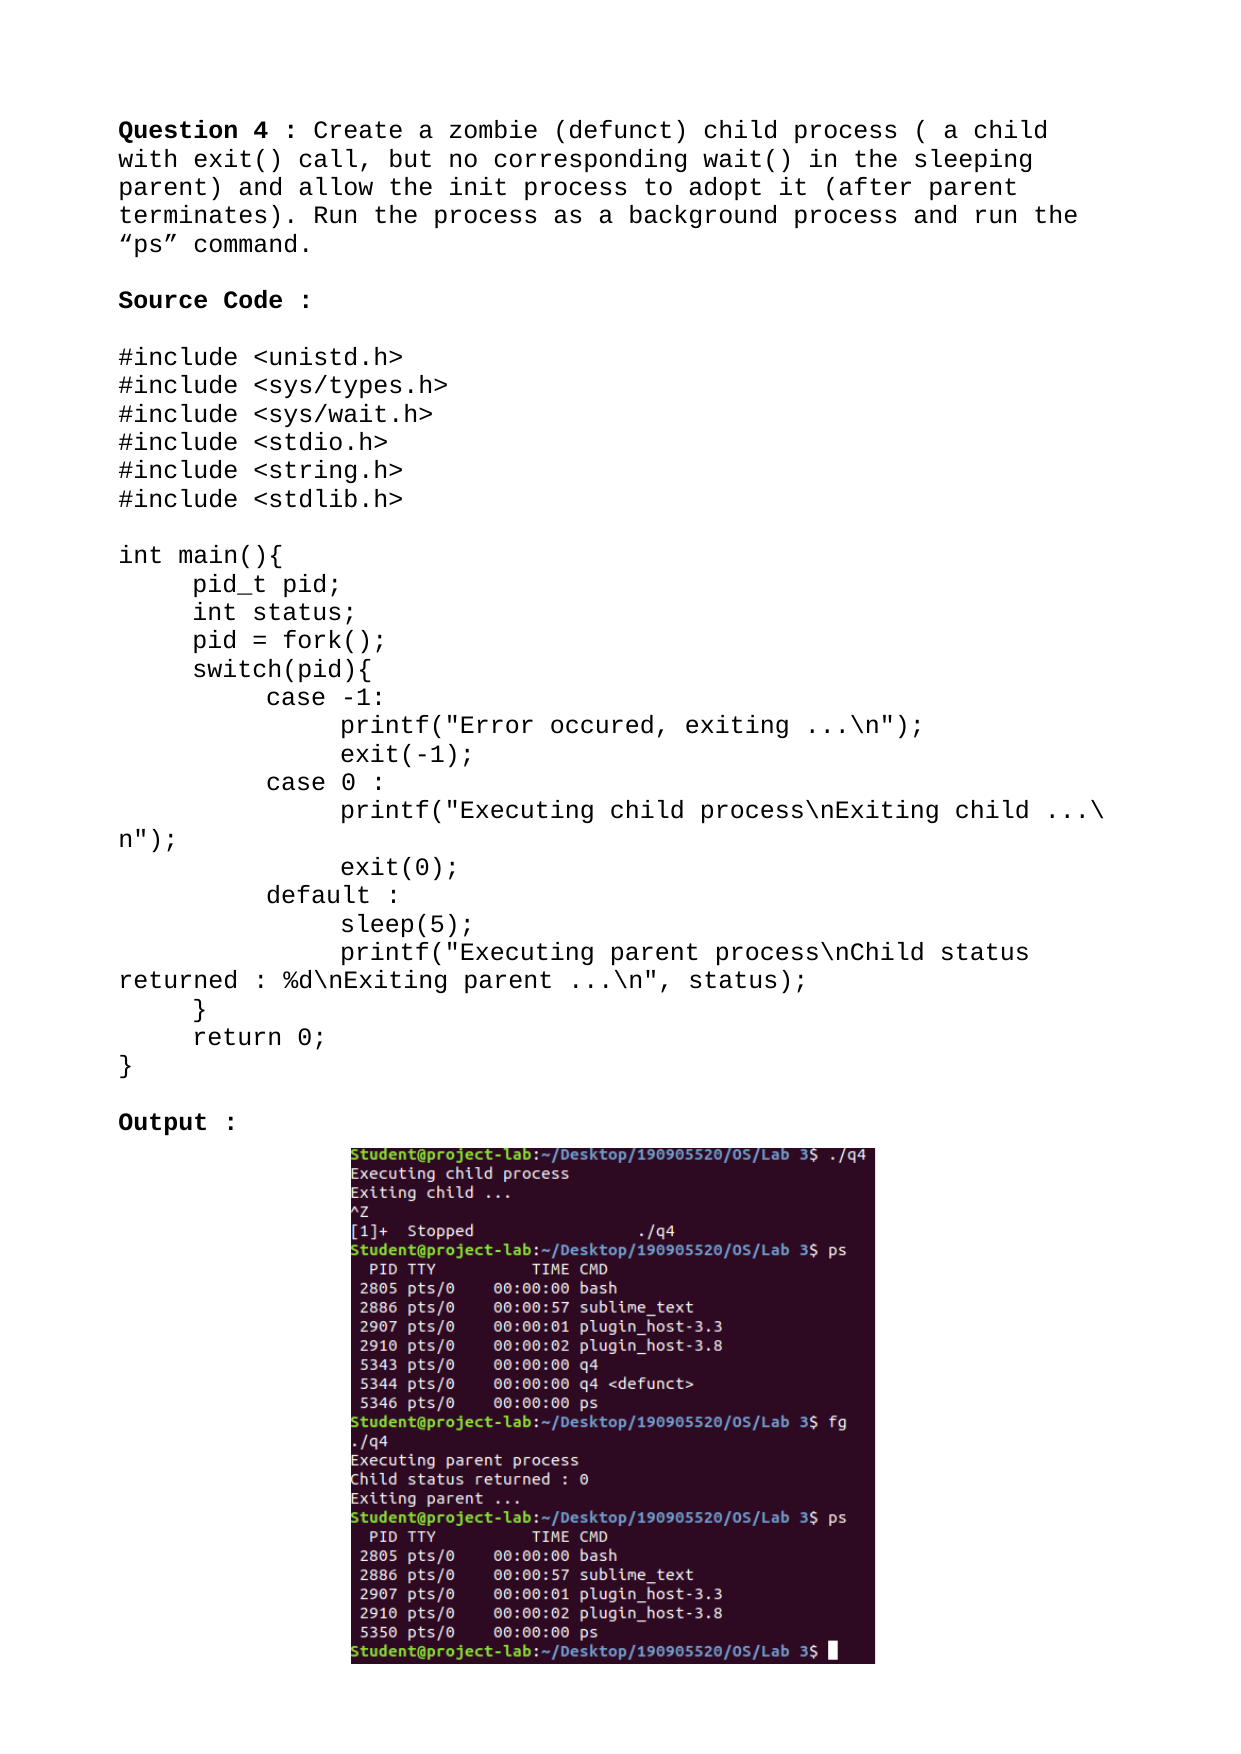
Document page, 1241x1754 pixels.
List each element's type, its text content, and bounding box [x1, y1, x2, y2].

picture [351, 1148, 876, 1664]
text #include <stdlib.h> [118, 486, 1122, 515]
text int main(){ [118, 543, 1122, 571]
text return 0; [118, 1025, 1122, 1053]
text #include <string.h> [118, 458, 1122, 486]
text default : [118, 883, 1122, 911]
text printf("Error occured, exiting ...\n"); [118, 713, 1122, 741]
text case 0 : [118, 770, 1122, 798]
text pid_t pid; [118, 571, 1122, 600]
text int status; [118, 600, 1122, 628]
text } [118, 996, 1122, 1025]
text Source Code : [118, 288, 1122, 316]
text sleep(5); [118, 911, 1122, 940]
text printf("Executing parent process\nChild status returned : %d\nExiting parent ...\n", status); [118, 940, 1122, 996]
text #include <sys/wait.h> [118, 401, 1122, 430]
text exit(0); [118, 855, 1122, 883]
text Question 4 : Create a zombie (defunct) child process ( a child with exit() call, but no corresponding wait() in the sleeping parent) and allow the init process to adopt it (after parent terminates). Run the process as a background process and run the “ps” command. [118, 118, 1122, 260]
text } [118, 1053, 1122, 1081]
text Output : [118, 1110, 1122, 1138]
text #include <stdio.h> [118, 430, 1122, 458]
text case -1: [118, 685, 1122, 713]
text switch(pid){ [118, 656, 1122, 685]
text pid = fork(); [118, 628, 1122, 656]
text printf("Executing child process\nExiting child ...\n"); [118, 798, 1122, 855]
text exit(-1); [118, 741, 1122, 770]
text #include <sys/types.h> [118, 373, 1122, 401]
text #include <unistd.h> [118, 345, 1122, 373]
